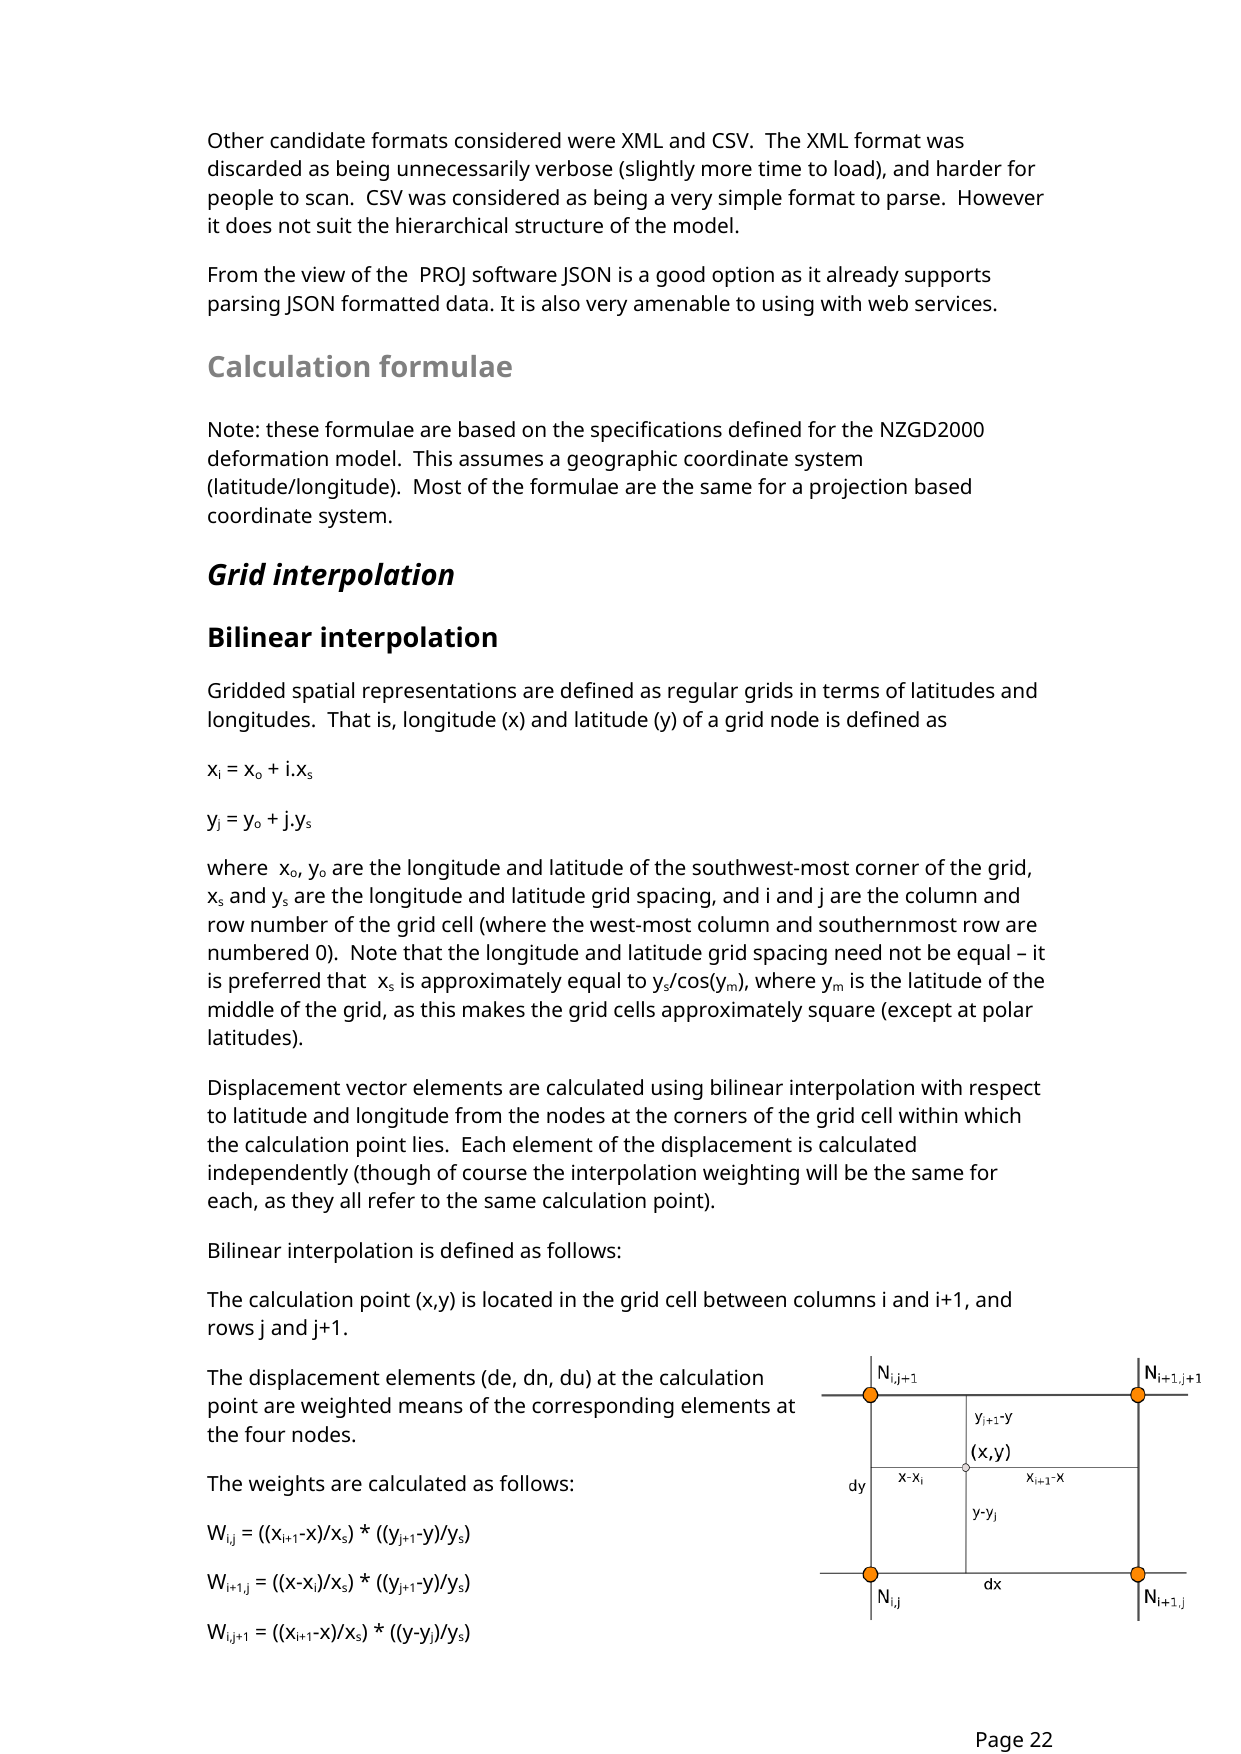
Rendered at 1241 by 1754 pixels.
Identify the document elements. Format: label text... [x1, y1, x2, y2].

picture [819, 1356, 1201, 1621]
subtitle Bilinear interpolation [207, 619, 1053, 656]
text Bilinear interpolation is defined as follows: [207, 1236, 1053, 1264]
text The displacement elements (de, dn, du) at the calculation point are weighted means of the corresponding elements at the four nodes. [207, 1363, 819, 1448]
subtitle Grid interpolation [207, 554, 1053, 594]
text The calculation point (x,y) is located in the grid cell between columns i and i+1, and rows j and j+1. [207, 1285, 1053, 1342]
text Note: these formulae are based on the specifications defined for the NZGD2000 deformation model. This assumes a geographic coordinate system (latitude/longitude). Most of the formulae are the same for a projection based coordinate system. [207, 416, 1053, 529]
text where xo, yo are the longitude and latitude of the southwest-most corner of the grid, xs and ys are the longitude and latitude grid spacing, and i and j are the column and row number of the grid cell (where the west-most column and southernmost row are numbered 0). Note that the longitude and latitude grid spacing need not be equal – it is preferred that xs is approximately equal to ys/cos(ym), where ym is the latitude of the middle of the grid, as this makes the grid cells approximately square (except at polar latitudes). [207, 853, 1053, 1052]
text Gridded spatial representations are defined as regular grids in terms of latitudes and longitudes. That is, longitude (x) and latitude (y) of a grid node is defined as [207, 677, 1053, 733]
text Wi,j = ((xi+1-x)/xs) * ((yj+1-y)/ys) [207, 1518, 819, 1547]
text yj = yo + j.ys [207, 804, 1053, 832]
text Displacement vector elements are calculated using bilinear interpolation with respect to latitude and longitude from the nodes at the corners of the grid cell within which the calculation point lies. Each element of the displacement is calculated independently (though of course the interpolation weighting will be the same for each, as they all refer to the same calculation point). [207, 1073, 1053, 1215]
subtitle Calculation formulae [207, 347, 1053, 386]
text xi = xo + i.xs [207, 754, 1053, 783]
text Other candidate formats considered were XML and CSV. The XML format was discarded as being unnecessarily verbose (slightly more time to load), and harder for people to scan. CSV was considered as being a very simple format to parse. However it does not suit the hierarchical structure of the model. [207, 126, 1053, 240]
text Wi,j+1 = ((xi+1-x)/xs) * ((y-yj)/ys) [207, 1617, 1053, 1645]
text The weights are calculated as follows: [207, 1469, 819, 1497]
text Wi+1,j = ((x-xi)/xs) * ((yj+1-y)/ys) [207, 1567, 819, 1596]
text From the view of the PROJ software JSON is a good option as it already supports parsing JSON formatted data. It is also very amenable to using with web services. [207, 261, 1053, 317]
